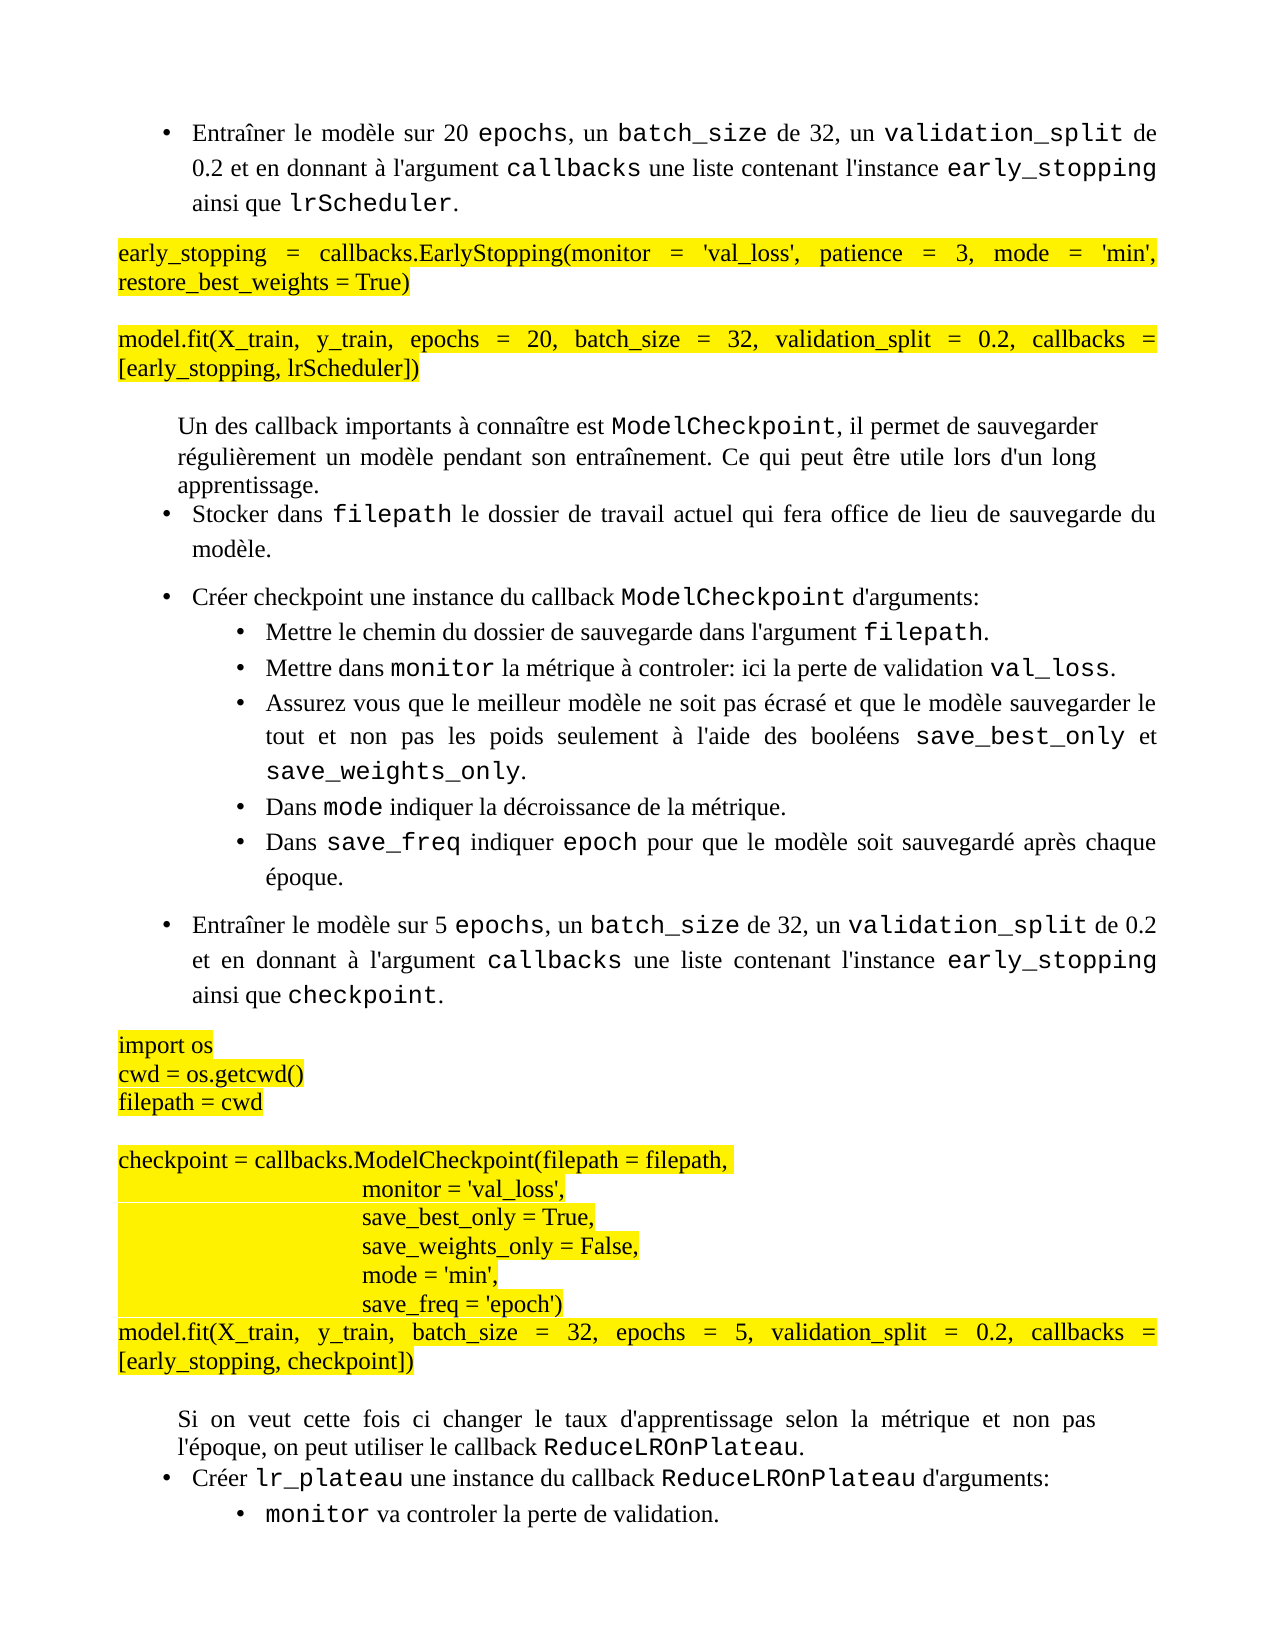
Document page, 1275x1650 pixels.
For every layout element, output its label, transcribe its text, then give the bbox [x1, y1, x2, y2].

list Dans mode indiquer la décroissance de la métrique. [236, 792, 1157, 822]
text monitor = 'val_loss', [118, 1174, 1157, 1202]
text early_stopping = callbacks.EarlyStopping(monitor = 'val_loss', patience = 3, mode = 'min', restore_best_weights = True) [118, 238, 1157, 296]
list Mettre le chemin du dossier de sauvegarde dans l'argument filepath. [236, 617, 1157, 648]
list Créer checkpoint une instance du callback ModelCheckpoint d'arguments: [162, 582, 1157, 613]
text save_weights_only = False, [118, 1231, 1157, 1260]
text model.fit(X_train, y_train, batch_size = 32, epochs = 5, validation_split = 0.2, callbacks = [early_stopping, checkpoint]) [118, 1317, 1157, 1375]
list Mettre dans monitor la métrique à controler: ici la perte de validation val_loss. [236, 653, 1157, 683]
list Stocker dans filepath le dossier de travail actuel qui fera office de lieu de sauvegarde du modèle. [162, 499, 1157, 563]
text checkpoint = callbacks.ModelCheckpoint(filepath = filepath, [118, 1145, 1157, 1174]
text model.fit(X_train, y_train, epochs = 20, batch_size = 32, validation_split = 0.2, callbacks = [early_stopping, lrScheduler]) [118, 324, 1157, 382]
text Si on veut cette fois ci changer le taux d'apprentissage selon la métrique et non pas l'époque, on peut utiliser le callback ReduceLROnPlateau. [177, 1404, 1098, 1463]
text mode = 'min', [118, 1260, 1157, 1289]
list Entraîner le modèle sur 5 epochs, un batch_size de 32, un validation_split de 0.2 et en donnant à l'argument callbacks une liste contenant l'instance early_stopping ainsi que checkpoint. [162, 910, 1157, 1011]
list Assurez vous que le meilleur modèle ne soit pas écrasé et que le modèle sauvegarder le tout et non pas les poids seulement à l'aide des booléens save_best_only et save_weights_only. [236, 688, 1157, 787]
list monitor va controler la perte de validation. [236, 1499, 1157, 1529]
list Entraîner le modèle sur 20 epochs, un batch_size de 32, un validation_split de 0.2 et en donnant à l'argument callbacks une liste contenant l'instance early_stopping ainsi que lrScheduler. [162, 118, 1157, 219]
text import os [118, 1030, 1157, 1059]
list Dans save_freq indiquer epoch pour que le modèle soit sauvegardé après chaque époque. [236, 827, 1157, 891]
list Créer lr_plateau une instance du callback ReduceLROnPlateau d'arguments: [162, 1463, 1157, 1494]
text Un des callback importants à connaître est ModelCheckpoint, il permet de sauvegarder régulièrement un modèle pendant son entraînement. Ce qui peut être utile lors d'un long apprentissage. [177, 411, 1098, 499]
text filepath = cwd [118, 1087, 1157, 1116]
text cwd = os.getcwd() [118, 1059, 1157, 1087]
text save_best_only = True, [118, 1202, 1157, 1231]
text save_freq = 'epoch') [118, 1289, 1157, 1317]
